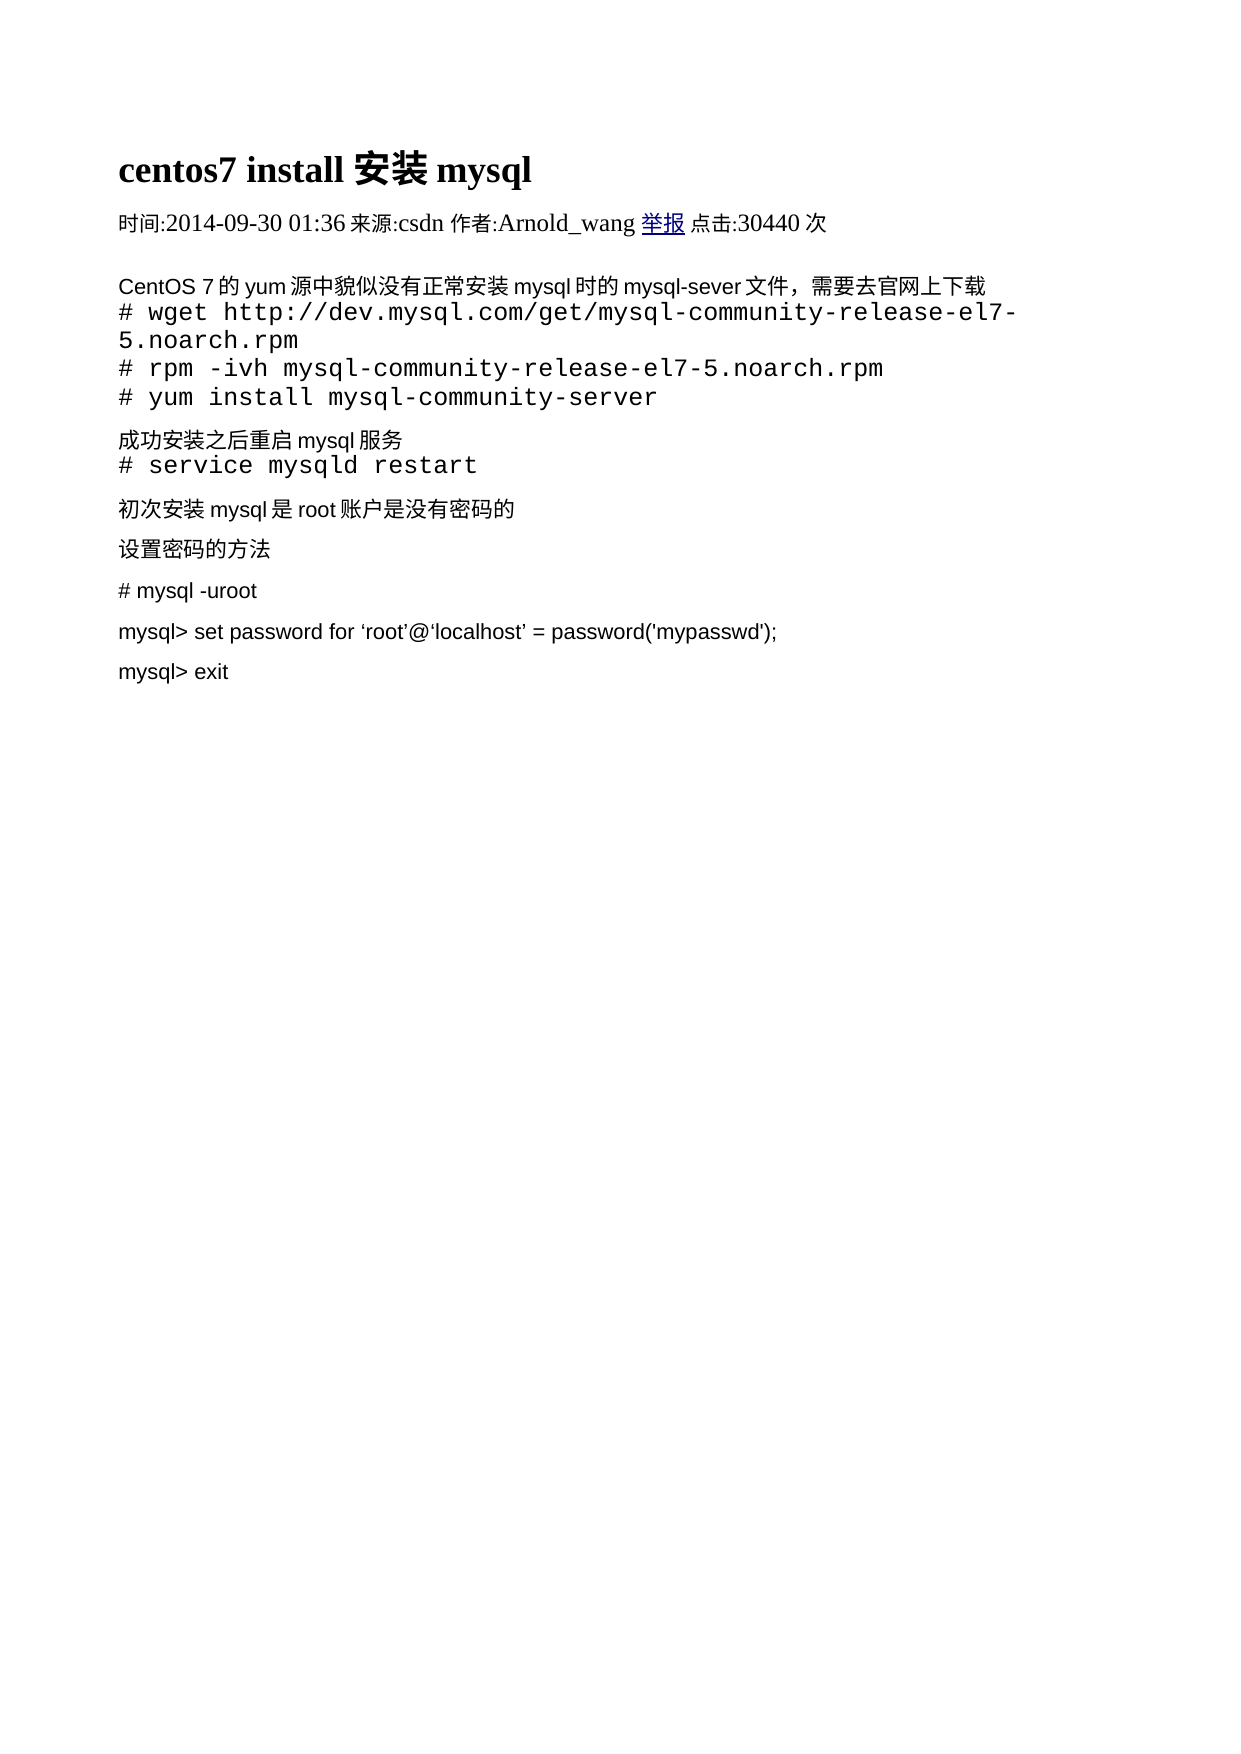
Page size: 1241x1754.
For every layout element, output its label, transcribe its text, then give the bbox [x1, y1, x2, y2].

table_header # service mysqld restart [118, 453, 484, 481]
text CentOS 7的yum源中貌似没有正常安装mysql时的mysql-sever文件，需要去官网上下载 [118, 258, 1122, 299]
table_header # wget http://dev.mysql.com/get/mysql-community-release-el7-5.noarch.rpm # rpm -ivh mysql-community-release-el7-5.noarch.rpm # yum install mysql-community-server [118, 299, 1122, 412]
text mysql> exit [118, 644, 1122, 684]
text # mysql -uroot [118, 563, 1122, 603]
text 成功安装之后重启mysql服务 [118, 412, 1122, 453]
text 设置密码的方法 [118, 522, 1122, 563]
subtitle centos7 install 安装mysql [118, 139, 1122, 193]
text 时间:2014-09-30 01:36来源:csdn 作者:Arnold_wang 举报 点击:30440次 [118, 206, 1122, 237]
text mysql> set password for ‘root’@‘localhost’ = password('mypasswd'); [118, 603, 1122, 644]
text 初次安装mysql是root账户是没有密码的 [118, 481, 1122, 522]
